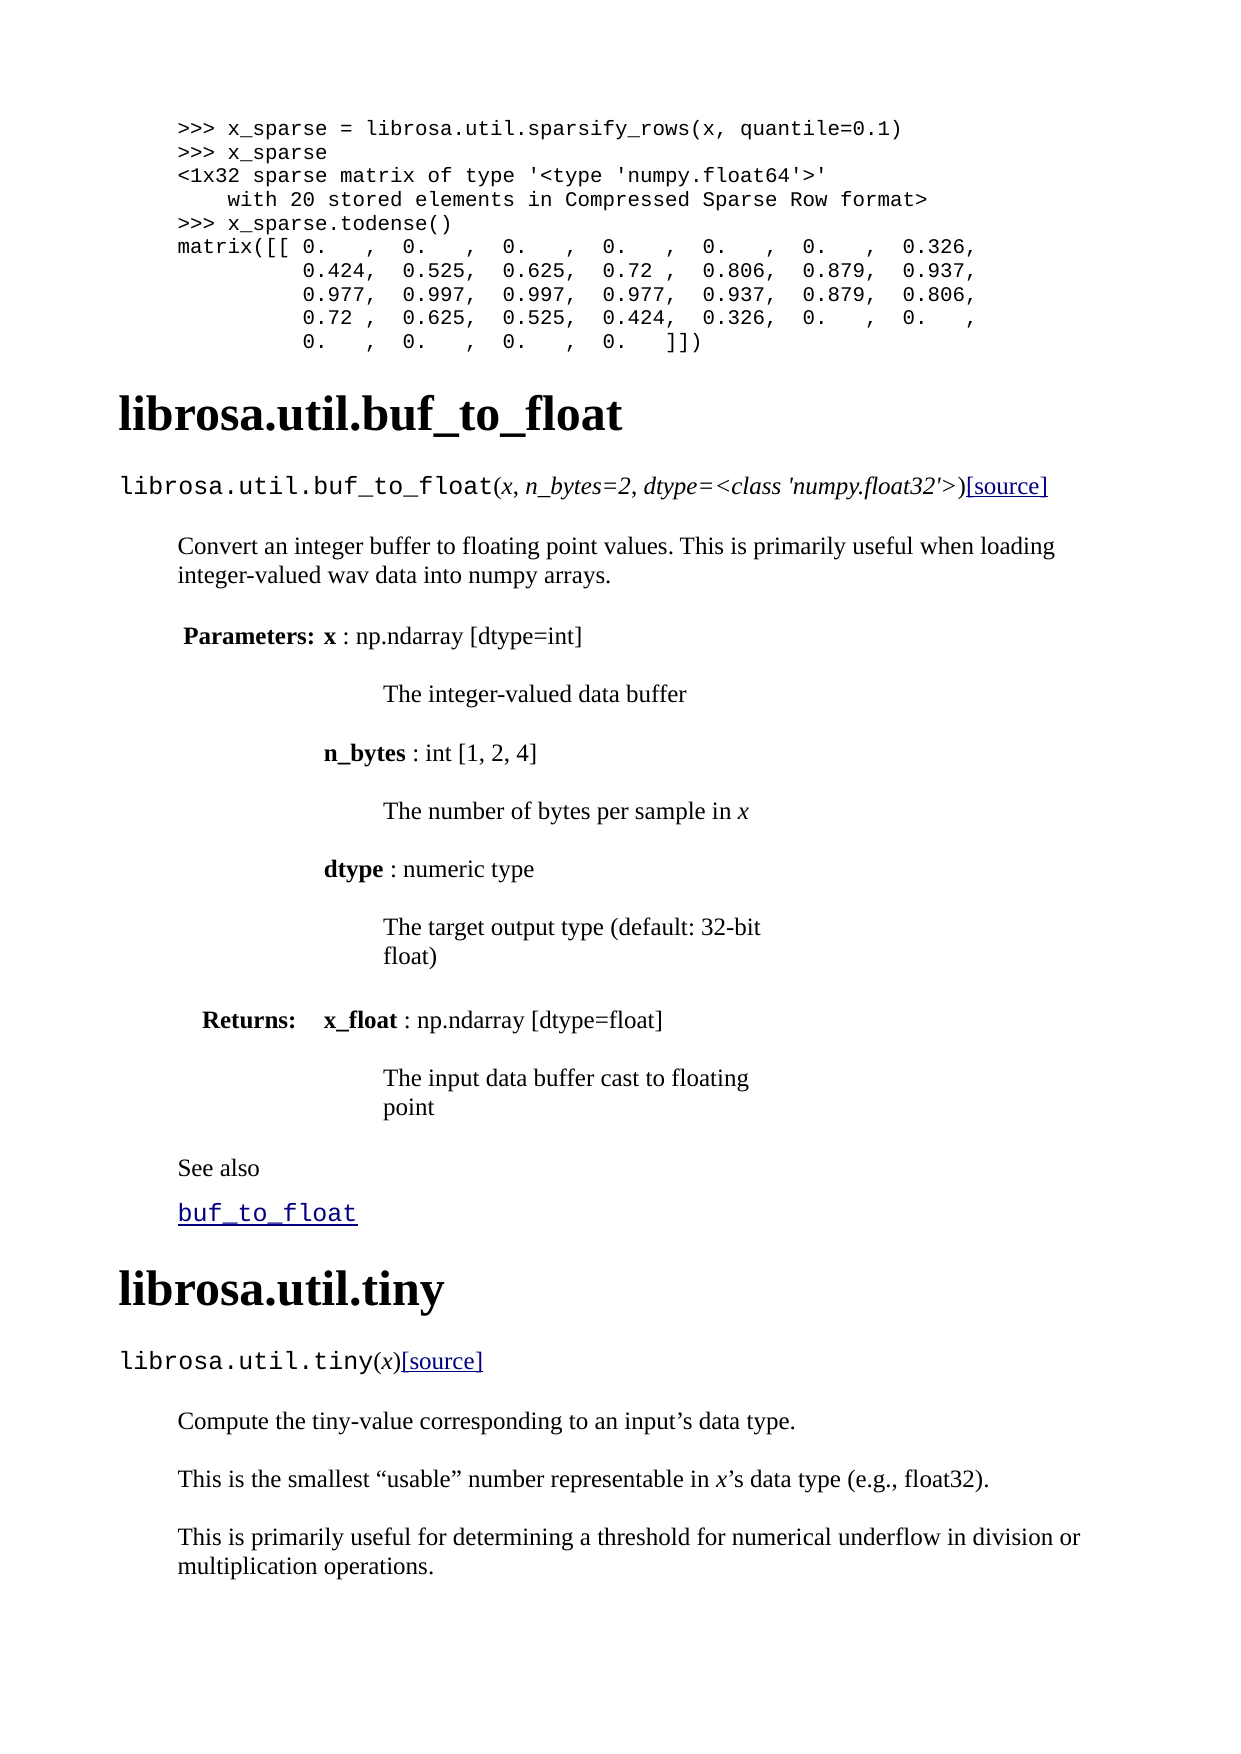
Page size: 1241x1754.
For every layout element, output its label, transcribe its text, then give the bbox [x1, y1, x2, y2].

text with 20 stored elements in Compressed Sparse Row format> [177, 189, 1122, 213]
text 0.424, 0.525, 0.625, 0.72 , 0.806, 0.879, 0.937, [177, 260, 1122, 284]
table_cell Returns: [177, 1002, 321, 1153]
table_header Parameters: [177, 618, 321, 1002]
subtitle librosa.util.buf_to_float(x, n_bytes=2, dtype=<class 'numpy.float32'>)[source] [118, 471, 1122, 502]
list This is primarily useful for determining a threshold for numerical underflow in division or multiplication operations. [177, 1522, 1122, 1580]
subtitle librosa.util.buf_to_float [118, 384, 1122, 442]
text <1x32 sparse matrix of type '<type 'numpy.float64'>' [177, 165, 1122, 189]
table_header x : np.ndarray [dtype=int] The integer-valued data buffer n_bytes : int [1, 2, 4] The number of bytes per sample in x dtype : numeric type The target output type (default: 32-bit float) [321, 618, 770, 1002]
list Convert an integer buffer to floating point values. This is primarily useful when loading integer-valued wav data into numpy arrays. [177, 531, 1122, 589]
text 0.72 , 0.625, 0.525, 0.424, 0.326, 0. , 0. , [177, 307, 1122, 331]
list Compute the tiny-value corresponding to an input’s data type. [177, 1406, 1122, 1435]
subtitle librosa.util.tiny [118, 1259, 1122, 1316]
text >>> x_sparse = librosa.util.sparsify_rows(x, quantile=0.1) [177, 118, 1122, 142]
subtitle librosa.util.tiny(x)[source] [118, 1346, 1122, 1377]
table_cell x_float : np.ndarray [dtype=float] The input data buffer cast to floating point [321, 1002, 770, 1153]
text >>> x_sparse.todense() [177, 213, 1122, 236]
text >>> x_sparse [177, 142, 1122, 165]
text 0. , 0. , 0. , 0. ]]) [177, 331, 1122, 354]
text matrix([[ 0. , 0. , 0. , 0. , 0. , 0. , 0.326, [177, 236, 1122, 260]
text 0.977, 0.997, 0.997, 0.977, 0.937, 0.879, 0.806, [177, 284, 1122, 307]
list This is the smallest “usable” number representable in x’s data type (e.g., float32). [177, 1464, 1122, 1493]
subtitle buf_to_float [177, 1201, 1122, 1229]
text See also [177, 1153, 1122, 1182]
